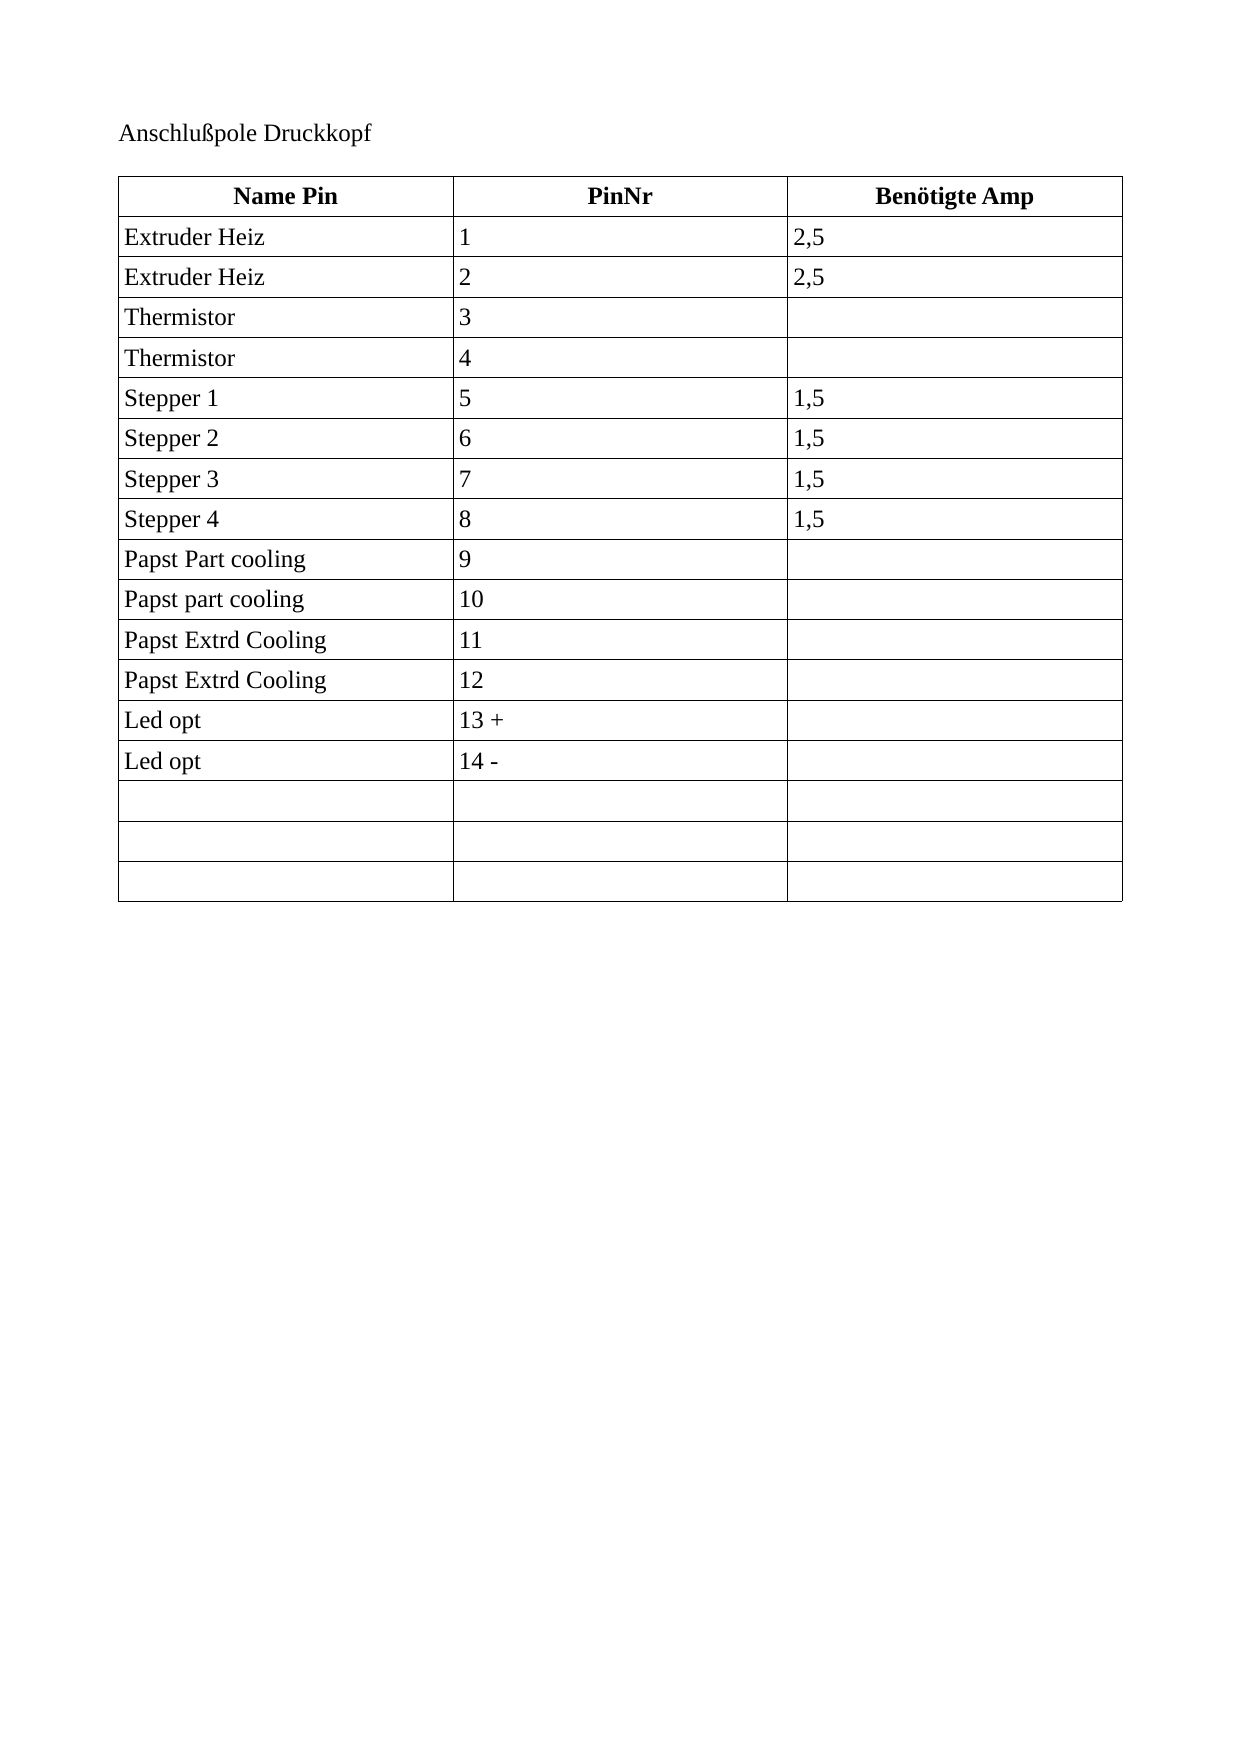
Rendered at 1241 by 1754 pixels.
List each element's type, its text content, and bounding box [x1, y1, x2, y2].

table_cell 1,5 [788, 499, 1122, 538]
table_cell [788, 741, 1122, 780]
table_cell 9 [454, 540, 787, 579]
table_cell 3 [454, 298, 787, 337]
table_cell [788, 620, 1122, 659]
table_header Benötigte Amp [788, 177, 1122, 216]
table_cell 1,5 [788, 419, 1122, 458]
table_cell 11 [454, 620, 787, 659]
table_cell [119, 822, 453, 861]
table_cell 8 [454, 499, 787, 538]
table_cell Thermistor [119, 298, 453, 337]
table_cell Stepper 4 [119, 499, 453, 538]
table_cell Extruder Heiz [119, 257, 453, 297]
table_cell [788, 580, 1122, 619]
table_cell Papst Extrd Cooling [119, 660, 453, 700]
table_cell 6 [454, 419, 787, 458]
table_cell 1 [454, 217, 787, 256]
table_cell [454, 862, 787, 901]
table_cell 10 [454, 580, 787, 619]
table_cell [454, 781, 787, 821]
table_cell [119, 781, 453, 821]
table_cell [788, 338, 1122, 377]
table_cell [454, 822, 787, 861]
table_cell Stepper 1 [119, 378, 453, 417]
table_header Name Pin [119, 177, 453, 216]
table_cell Papst part cooling [119, 580, 453, 619]
table_cell [788, 701, 1122, 740]
table_cell 7 [454, 459, 787, 498]
table_cell [788, 298, 1122, 337]
table_cell [119, 862, 453, 901]
table_cell Papst Extrd Cooling [119, 620, 453, 659]
table_cell Stepper 3 [119, 459, 453, 498]
table_cell Extruder Heiz [119, 217, 453, 256]
table_cell 2,5 [788, 217, 1122, 256]
table_cell 5 [454, 378, 787, 417]
text Anschlußpole Druckkopf [118, 118, 1122, 147]
table_cell Stepper 2 [119, 419, 453, 458]
table_cell 4 [454, 338, 787, 377]
table_cell [788, 781, 1122, 821]
table_cell [788, 862, 1122, 901]
table_cell 12 [454, 660, 787, 700]
table_cell [788, 540, 1122, 579]
table_cell 13 + [454, 701, 787, 740]
table_cell 14 - [454, 741, 787, 780]
table_cell 1,5 [788, 459, 1122, 498]
table_cell Led opt [119, 741, 453, 780]
table_cell 2,5 [788, 257, 1122, 297]
table_cell 1,5 [788, 378, 1122, 417]
table_cell 2 [454, 257, 787, 297]
table_cell Led opt [119, 701, 453, 740]
table_cell Papst Part cooling [119, 540, 453, 579]
table_cell [788, 822, 1122, 861]
table_header PinNr [454, 177, 787, 216]
table_cell Thermistor [119, 338, 453, 377]
table_cell [788, 660, 1122, 700]
